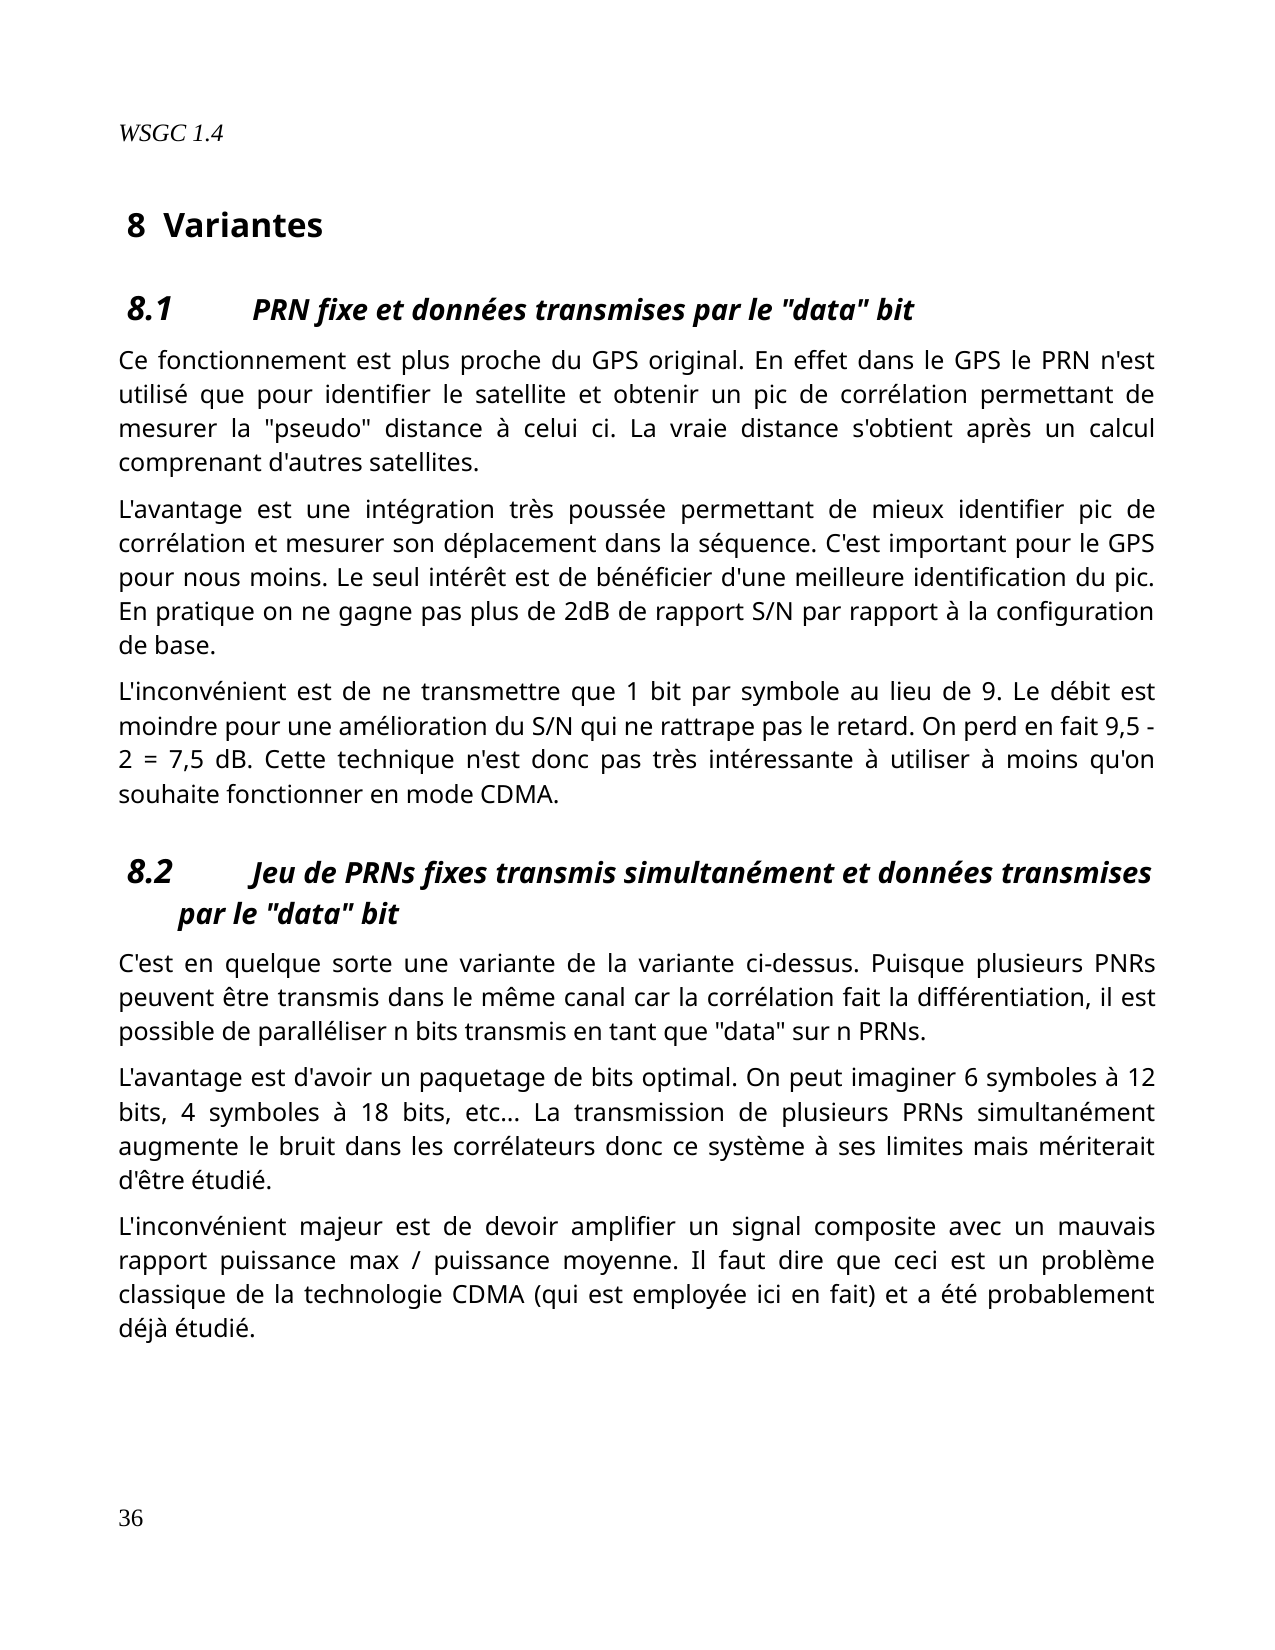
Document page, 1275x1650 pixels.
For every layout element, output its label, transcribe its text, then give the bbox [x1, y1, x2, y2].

text L'inconvénient majeur est de devoir amplifier un signal composite avec un mauvais rapport puissance max / puissance moyenne. Il faut dire que ceci est un problème classique de la technologie CDMA (qui est employée ici en fait) et a été probablement déjà étudié. [118, 1209, 1157, 1345]
subtitle Jeu de PRNs fixes transmis simultanément et données transmises par le "data" bit [118, 848, 1157, 933]
text L'avantage est d'avoir un paquetage de bits optimal. On peut imaginer 6 symboles à 12 bits, 4 symboles à 18 bits, etc... La transmission de plusieurs PRNs simultanément augmente le bruit dans les corrélateurs donc ce système à ses limites mais mériterait d'être étudié. [118, 1060, 1157, 1196]
subtitle Variantes [118, 201, 1157, 247]
text C'est en quelque sorte une variante de la variante ci-dessus. Puisque plusieurs PNRs peuvent être transmis dans le même canal car la corrélation fait la différentiation, il est possible de paralléliser n bits transmis en tant que "data" sur n PRNs. [118, 945, 1157, 1048]
text L'inconvénient est de ne transmettre que 1 bit par symbole au lieu de 9. Le débit est moindre pour une amélioration du S/N qui ne rattrape pas le retard. On perd en fait 9,5 -2 = 7,5 dB. Cette technique n'est donc pas très intéressante à utiliser à moins qu'on souhaite fonctionner en mode CDMA. [118, 674, 1157, 810]
text Ce fonctionnement est plus proche du GPS original. En effet dans le GPS le PRN n'est utilisé que pour identifier le satellite et obtenir un pic de corrélation permettant de mesurer la "pseudo" distance à celui ci. La vraie distance s'obtient après un calcul comprenant d'autres satellites. [118, 342, 1157, 479]
subtitle PRN fixe et données transmises par le "data" bit [118, 284, 1157, 330]
text L'avantage est une intégration très poussée permettant de mieux identifier pic de corrélation et mesurer son déplacement dans la séquence. C'est important pour le GPS pour nous moins. Le seul intérêt est de bénéficier d'une meilleure identification du pic. En pratique on ne gagne pas plus de 2dB de rapport S/N par rapport à la configuration de base. [118, 491, 1157, 662]
